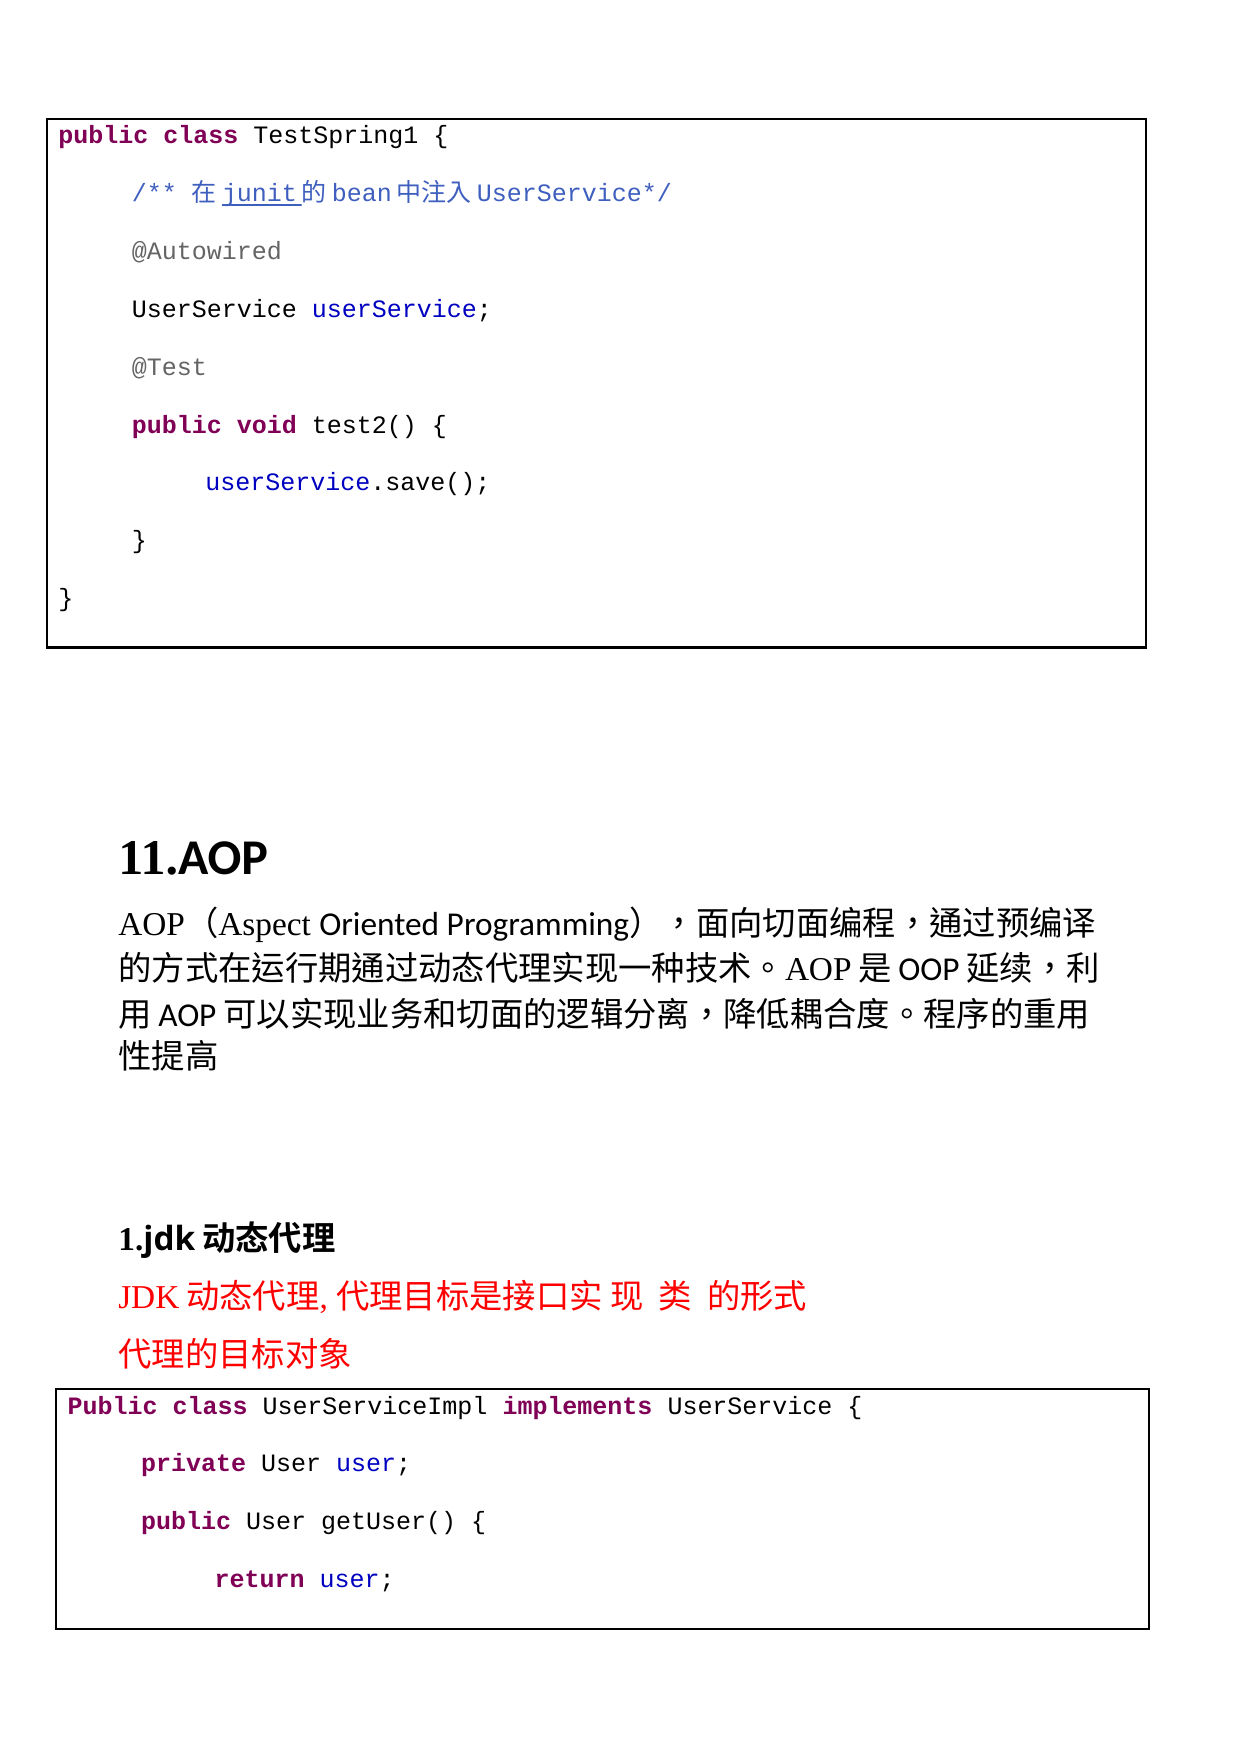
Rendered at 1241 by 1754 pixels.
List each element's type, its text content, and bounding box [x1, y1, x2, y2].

text JDK动态代理, 代理目标是接口实 现 类 的形式 [118, 1272, 1122, 1318]
text 代理的目标对象 [118, 1330, 1122, 1376]
subtitle 1.jdk动态代理 [118, 1211, 1122, 1260]
table_header public class TestSpring1 { /** 在junit的bean中注入UserService*/ @Autowired UserService userService; @Test public void test2() { userService.save(); } } [48, 120, 1145, 646]
table_header Public class UserServiceImpl implements UserService { private User user; public User getUser() { return user; [57, 1390, 1148, 1627]
text AOP（Aspect Oriented Programming），面向切面编程，通过预编译的方式在运行期通过动态代理实现一种技术。AOP是OOP延续，利用AOP可以实现业务和切面的逻辑分离，降低耦合度。程序的重用性提高 [118, 899, 1122, 1076]
subtitle 11.AOP [118, 826, 1122, 887]
